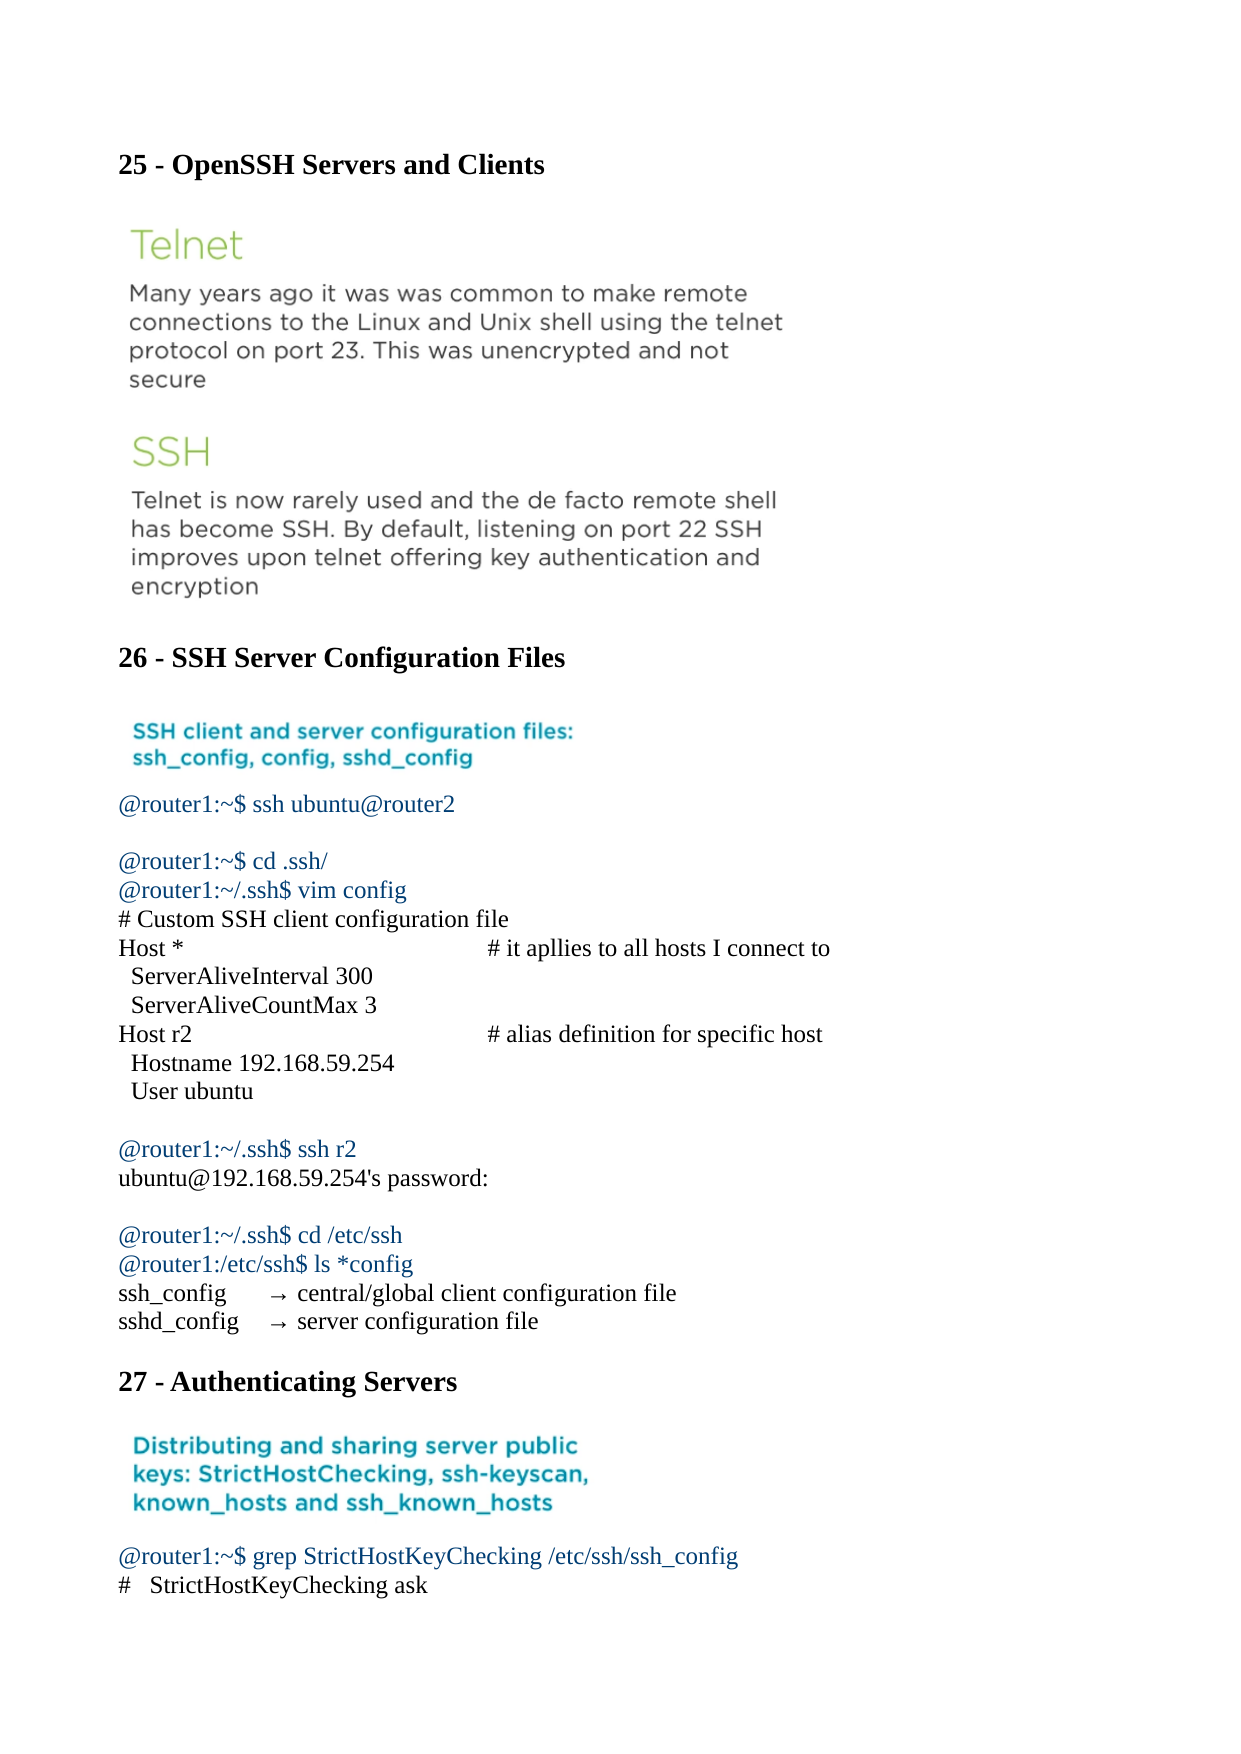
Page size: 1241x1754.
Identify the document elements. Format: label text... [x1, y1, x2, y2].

text @router1:~/.ssh$ vim config [118, 875, 1122, 904]
picture [119, 1418, 614, 1527]
text ubuntu@192.168.59.254's password: [118, 1163, 1122, 1191]
text @router1:/etc/ssh$ ls *config [118, 1249, 1122, 1278]
text 27 - Authenticating Servers [118, 1364, 1122, 1397]
text @router1:~/.ssh$ cd /etc/ssh [118, 1220, 1122, 1249]
text ssh_config → central/global client configuration file [118, 1278, 1122, 1306]
text @router1:~$ ssh ubuntu@router2 [118, 789, 1122, 818]
text User ubuntu [118, 1076, 1122, 1105]
picture [118, 709, 586, 782]
text @router1:~$ cd .ssh/ [118, 846, 1122, 875]
text sshd_config → server configuration file [118, 1306, 1122, 1335]
text # StrictHostKeyChecking ask [118, 1570, 1122, 1599]
text ServerAliveInterval 300 [118, 961, 1122, 990]
text # Custom SSH client configuration file [118, 904, 1122, 933]
text Hostname 192.168.59.254 [118, 1048, 1122, 1076]
text @router1:~/.ssh$ ssh r2 [118, 1134, 1122, 1163]
text ServerAliveCountMax 3 [118, 990, 1122, 1019]
text @router1:~$ grep StrictHostKeyChecking /etc/ssh/ssh_config [118, 1541, 1122, 1570]
picture [114, 215, 798, 398]
text 26 - SSH Server Configuration Files [118, 640, 1122, 674]
text 25 - OpenSSH Servers and Clients [118, 147, 1122, 180]
text Host r2 # alias definition for specific host [118, 1019, 1122, 1048]
picture [121, 423, 789, 615]
text Host * # it apllies to all hosts I connect to [118, 933, 1122, 961]
